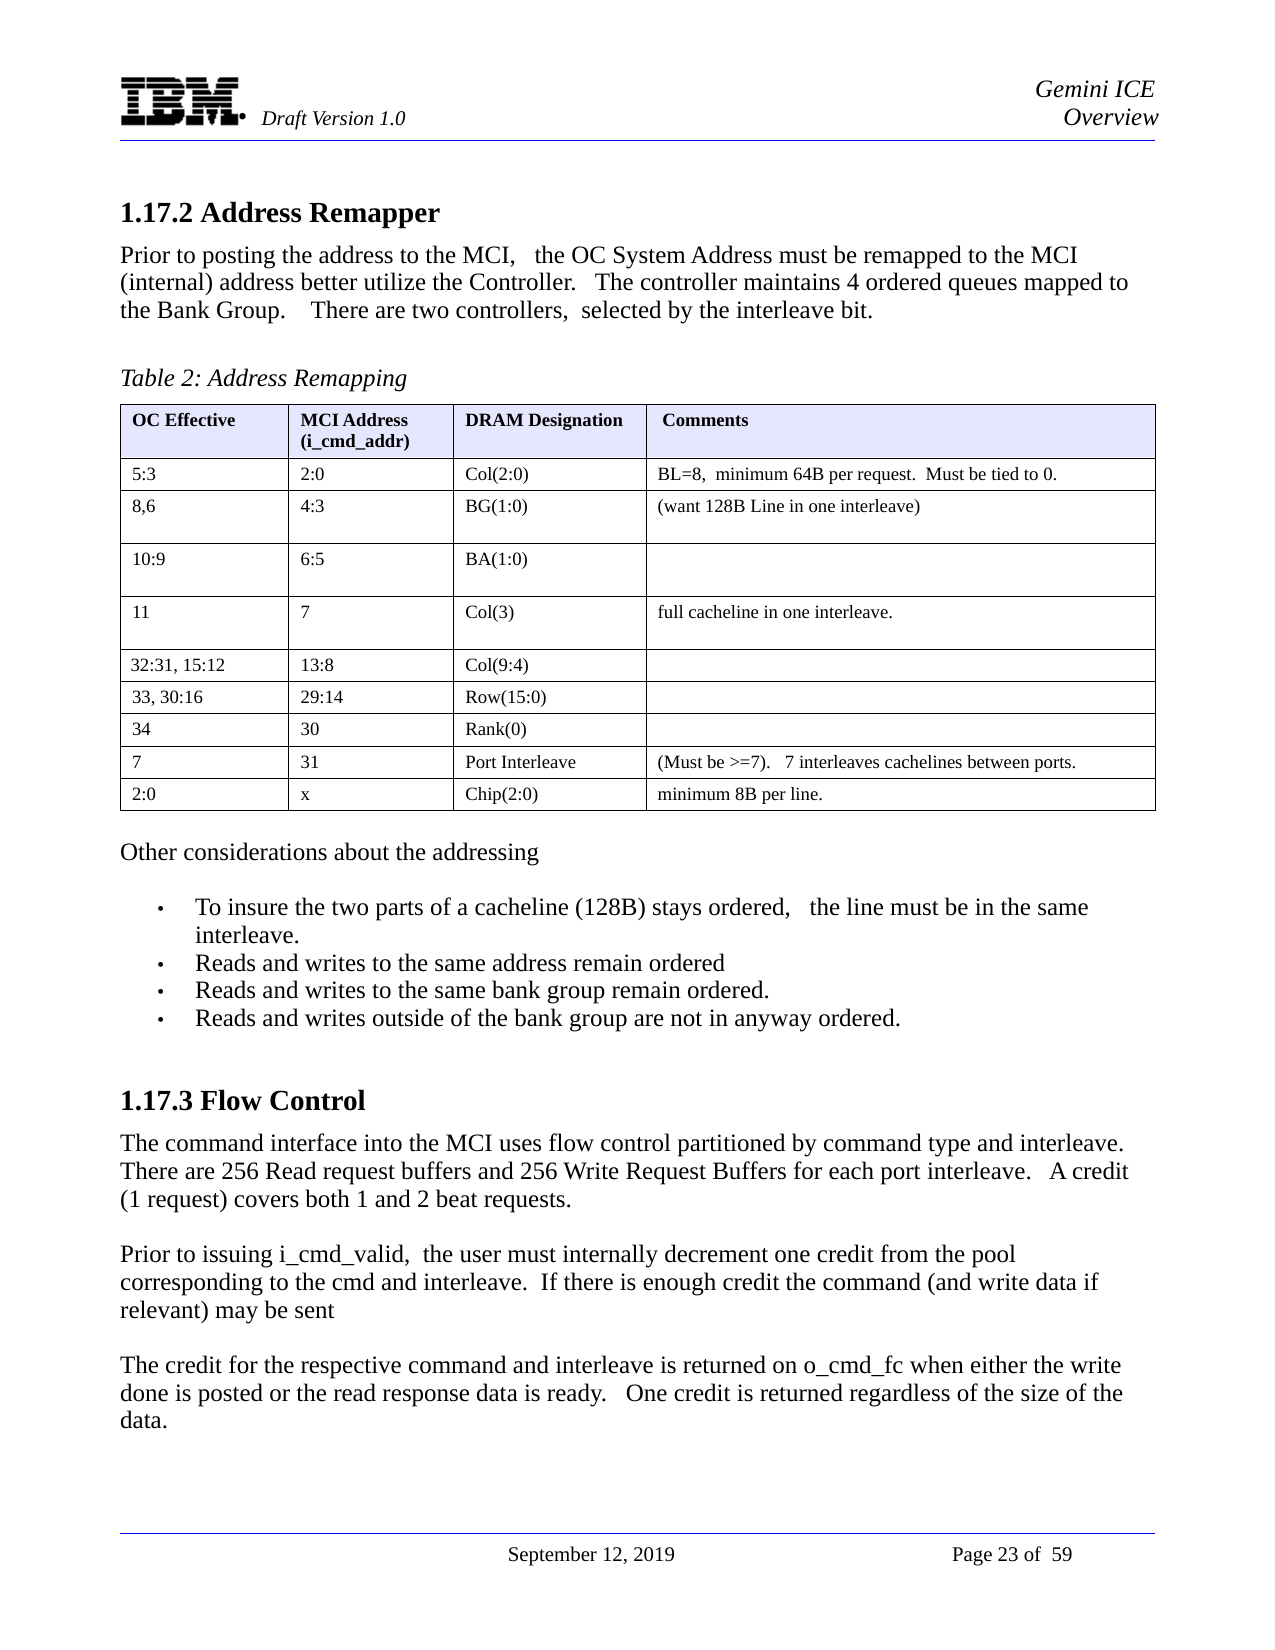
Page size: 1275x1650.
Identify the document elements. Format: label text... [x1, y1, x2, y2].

table_cell (want 128B Line in one interleave) [647, 491, 1155, 543]
table_cell x [289, 779, 453, 810]
table_header DRAM Designation [454, 405, 646, 457]
table_cell 4:3 [289, 491, 453, 543]
table_cell 10:9 [121, 544, 288, 596]
text Table 2: Address Remapping [120, 364, 1155, 392]
table_cell 2:0 [289, 459, 453, 490]
list Reads and writes to the same bank group remain ordered. [157, 977, 1155, 1004]
table_cell Col(2:0) [454, 459, 646, 490]
table_cell BA(1:0) [454, 544, 646, 596]
text Prior to posting the address to the MCI, the OC System Address must be remapped to the MCI (internal) address better utilize the Controller. The controller maintains 4 ordered queues mapped to the Bank Group. There are two controllers, selected by the interleave bit. [120, 241, 1155, 324]
table_cell 7 [289, 597, 453, 649]
table_cell Rank(0) [454, 714, 646, 746]
table_cell 29:14 [289, 682, 453, 713]
table_cell 11 [121, 597, 288, 649]
table_cell [647, 650, 1155, 681]
table_cell 30 [289, 714, 453, 746]
table_cell 32:31, 15:12 [121, 650, 288, 681]
table_cell BG(1:0) [454, 491, 646, 543]
table_cell minimum 8B per line. [647, 779, 1155, 810]
table_cell 2:0 [121, 779, 288, 810]
table_cell [647, 714, 1155, 746]
table_cell Chip(2:0) [454, 779, 646, 810]
table_cell Col(3) [454, 597, 646, 649]
subtitle Address Remapper [120, 196, 1155, 228]
table_cell 8,6 [121, 491, 288, 543]
picture [120, 76, 240, 127]
table_cell 5:3 [121, 459, 288, 490]
table_cell 34 [121, 714, 288, 746]
table_cell 31 [289, 747, 453, 778]
table_cell 33, 30:16 [121, 682, 288, 713]
table_cell Port Interleave [454, 747, 646, 778]
text Other considerations about the addressing [120, 838, 1155, 866]
list To insure the two parts of a cacheline (128B) stays ordered, the line must be in the same interleave. [157, 893, 1155, 949]
table_cell [647, 544, 1155, 596]
table_header Comments [647, 405, 1155, 457]
table_cell [647, 682, 1155, 713]
list Reads and writes to the same address remain ordered [157, 949, 1155, 977]
subtitle Flow Control [120, 1085, 1155, 1117]
table_cell 6:5 [289, 544, 453, 596]
text Prior to issuing i_cmd_valid, the user must internally decrement one credit from the pool corresponding to the cmd and interleave. If there is enough credit the command (and write data if relevant) may be sent [120, 1240, 1155, 1323]
table_cell BL=8, minimum 64B per request. Must be tied to 0. [647, 459, 1155, 490]
table_cell Row(15:0) [454, 682, 646, 713]
text The credit for the respective command and interleave is returned on o_cmd_fc when either the write done is posted or the read response data is ready. One credit is returned regardless of the size of the data. [120, 1351, 1155, 1434]
text The command interface into the MCI uses flow control partitioned by command type and interleave. There are 256 Read request buffers and 256 Write Request Buffers for each port interleave. A credit (1 request) covers both 1 and 2 beat requests. [120, 1129, 1155, 1213]
table_cell (Must be >=7). 7 interleaves cachelines between ports. [647, 747, 1155, 778]
table_cell 13:8 [289, 650, 453, 681]
table_header MCI Address (i_cmd_addr) [289, 405, 453, 457]
list Reads and writes outside of the bank group are not in anyway ordered. [157, 1004, 1155, 1032]
table_cell full cacheline in one interleave. [647, 597, 1155, 649]
table_header OC Effective [121, 405, 288, 457]
table_cell 7 [121, 747, 288, 778]
table_cell Col(9:4) [454, 650, 646, 681]
